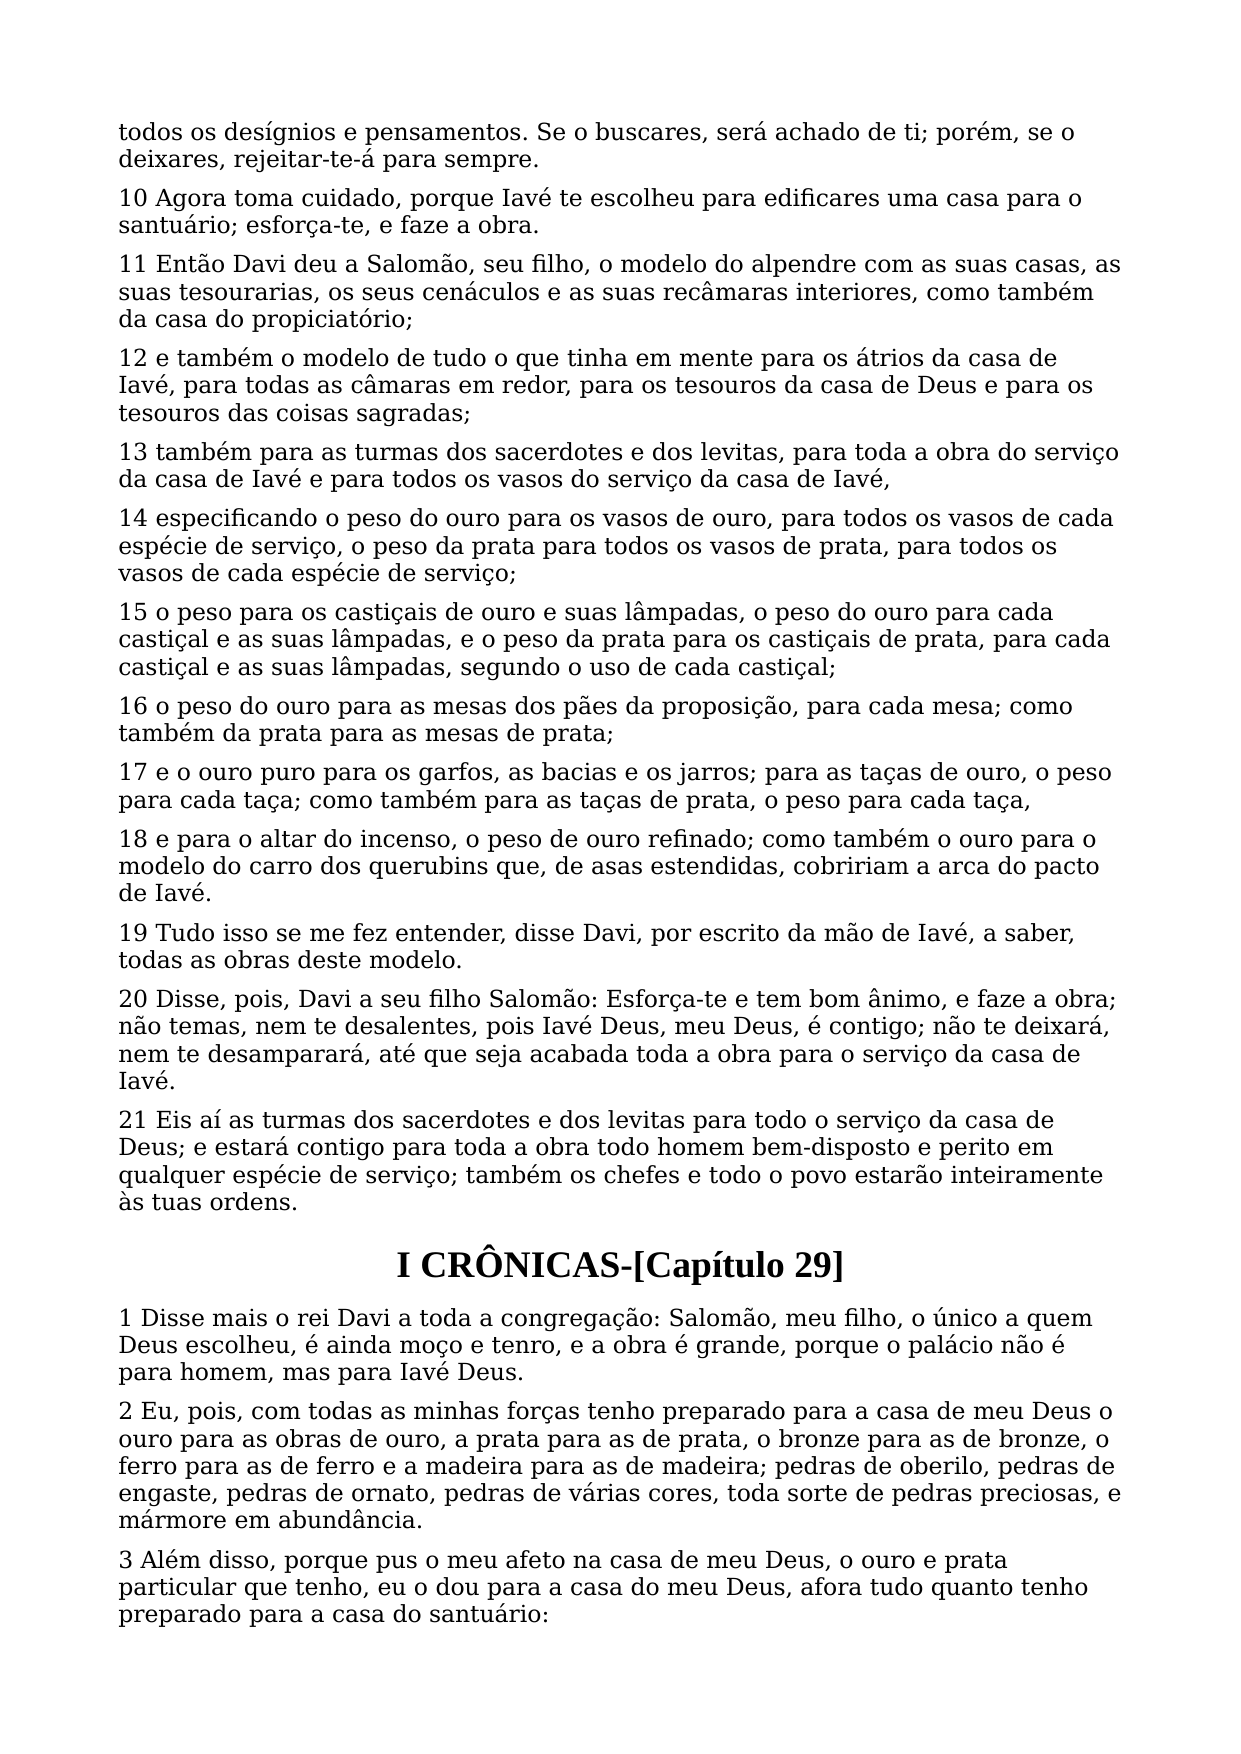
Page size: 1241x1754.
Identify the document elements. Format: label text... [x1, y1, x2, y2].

text 12 e também o modelo de tudo o que tinha em mente para os átrios da casa de Iavé, para todas as câmaras em redor, para os tesouros da casa de Deus e para os tesouros das coisas sagradas; [118, 345, 1122, 427]
text 21 Eis aí as turmas dos sacerdotes e dos levitas para todo o serviço da casa de Deus; e estará contigo para toda a obra todo homem bem-disposto e perito em qualquer espécie de serviço; também os chefes e todo o povo estarão inteiramente às tuas ordens. [118, 1107, 1122, 1216]
text 15 o peso para os castiçais de ouro e suas lâmpadas, o peso do ouro para cada castiçal e as suas lâmpadas, e o peso da prata para os castiçais de prata, para cada castiçal e as suas lâmpadas, segundo o uso de cada castiçal; [118, 599, 1122, 681]
text 20 Disse, pois, Davi a seu filho Salomão: Esforça-te e tem bom ânimo, e faze a obra; não temas, nem te desalentes, pois Iavé Deus, meu Deus, é contigo; não te deixará, nem te desamparará, até que seja acabada toda a obra para o serviço da casa de Iavé. [118, 986, 1122, 1095]
text 19 Tudo isso se me fez entender, disse Davi, por escrito da mão de Iavé, a saber, todas as obras deste modelo. [118, 919, 1122, 974]
text 3 Além disso, porque pus o meu afeto na casa de meu Deus, o ouro e prata particular que tenho, eu o dou para a casa do meu Deus, afora tudo quanto tenho preparado para a casa do santuário: [118, 1546, 1122, 1628]
text 2 Eu, pois, com todas as minhas forças tenho preparado para a casa de meu Deus o ouro para as obras de ouro, a prata para as de prata, o bronze para as de bronze, o ferro para as de ferro e a madeira para as de madeira; pedras de oberilo, pedras de engaste, pedras de ornato, pedras de várias cores, toda sorte de pedras preciosas, e mármore em abundância. [118, 1398, 1122, 1534]
subtitle I CRÔNICAS-[Capítulo 29] [118, 1243, 1122, 1286]
text 10 Agora toma cuidado, porque Iavé te escolheu para edificares uma casa para o santuário; esforça-te, e faze a obra. [118, 184, 1122, 239]
text 16 o peso do ouro para as mesas dos pães da proposição, para cada mesa; como também da prata para as mesas de prata; [118, 692, 1122, 747]
text todos os desígnios e pensamentos. Se o buscares, será achado de ti; porém, se o deixares, rejeitar-te-á para sempre. [118, 118, 1122, 173]
text 1 Disse mais o rei Davi a toda a congregação: Salomão, meu filho, o único a quem Deus escolheu, é ainda moço e tenro, e a obra é grande, porque o palácio não é para homem, mas para Iavé Deus. [118, 1304, 1122, 1386]
text 18 e para o altar do incenso, o peso de ouro refinado; como também o ouro para o modelo do carro dos querubins que, de asas estendidas, cobririam a arca do pacto de Iavé. [118, 825, 1122, 907]
text 11 Então Davi deu a Salomão, seu filho, o modelo do alpendre com as suas casas, as suas tesourarias, os seus cenáculos e as suas recâmaras interiores, como também da casa do propiciatório; [118, 251, 1122, 333]
text 13 também para as turmas dos sacerdotes e dos levitas, para toda a obra do serviço da casa de Iavé e para todos os vasos do serviço da casa de Iavé, [118, 438, 1122, 493]
text 14 especificando o peso do ouro para os vasos de ouro, para todos os vasos de cada espécie de serviço, o peso da prata para todos os vasos de prata, para todos os vasos de cada espécie de serviço; [118, 505, 1122, 587]
text 17 e o ouro puro para os garfos, as bacias e os jarros; para as taças de ouro, o peso para cada taça; como também para as taças de prata, o peso para cada taça, [118, 759, 1122, 813]
